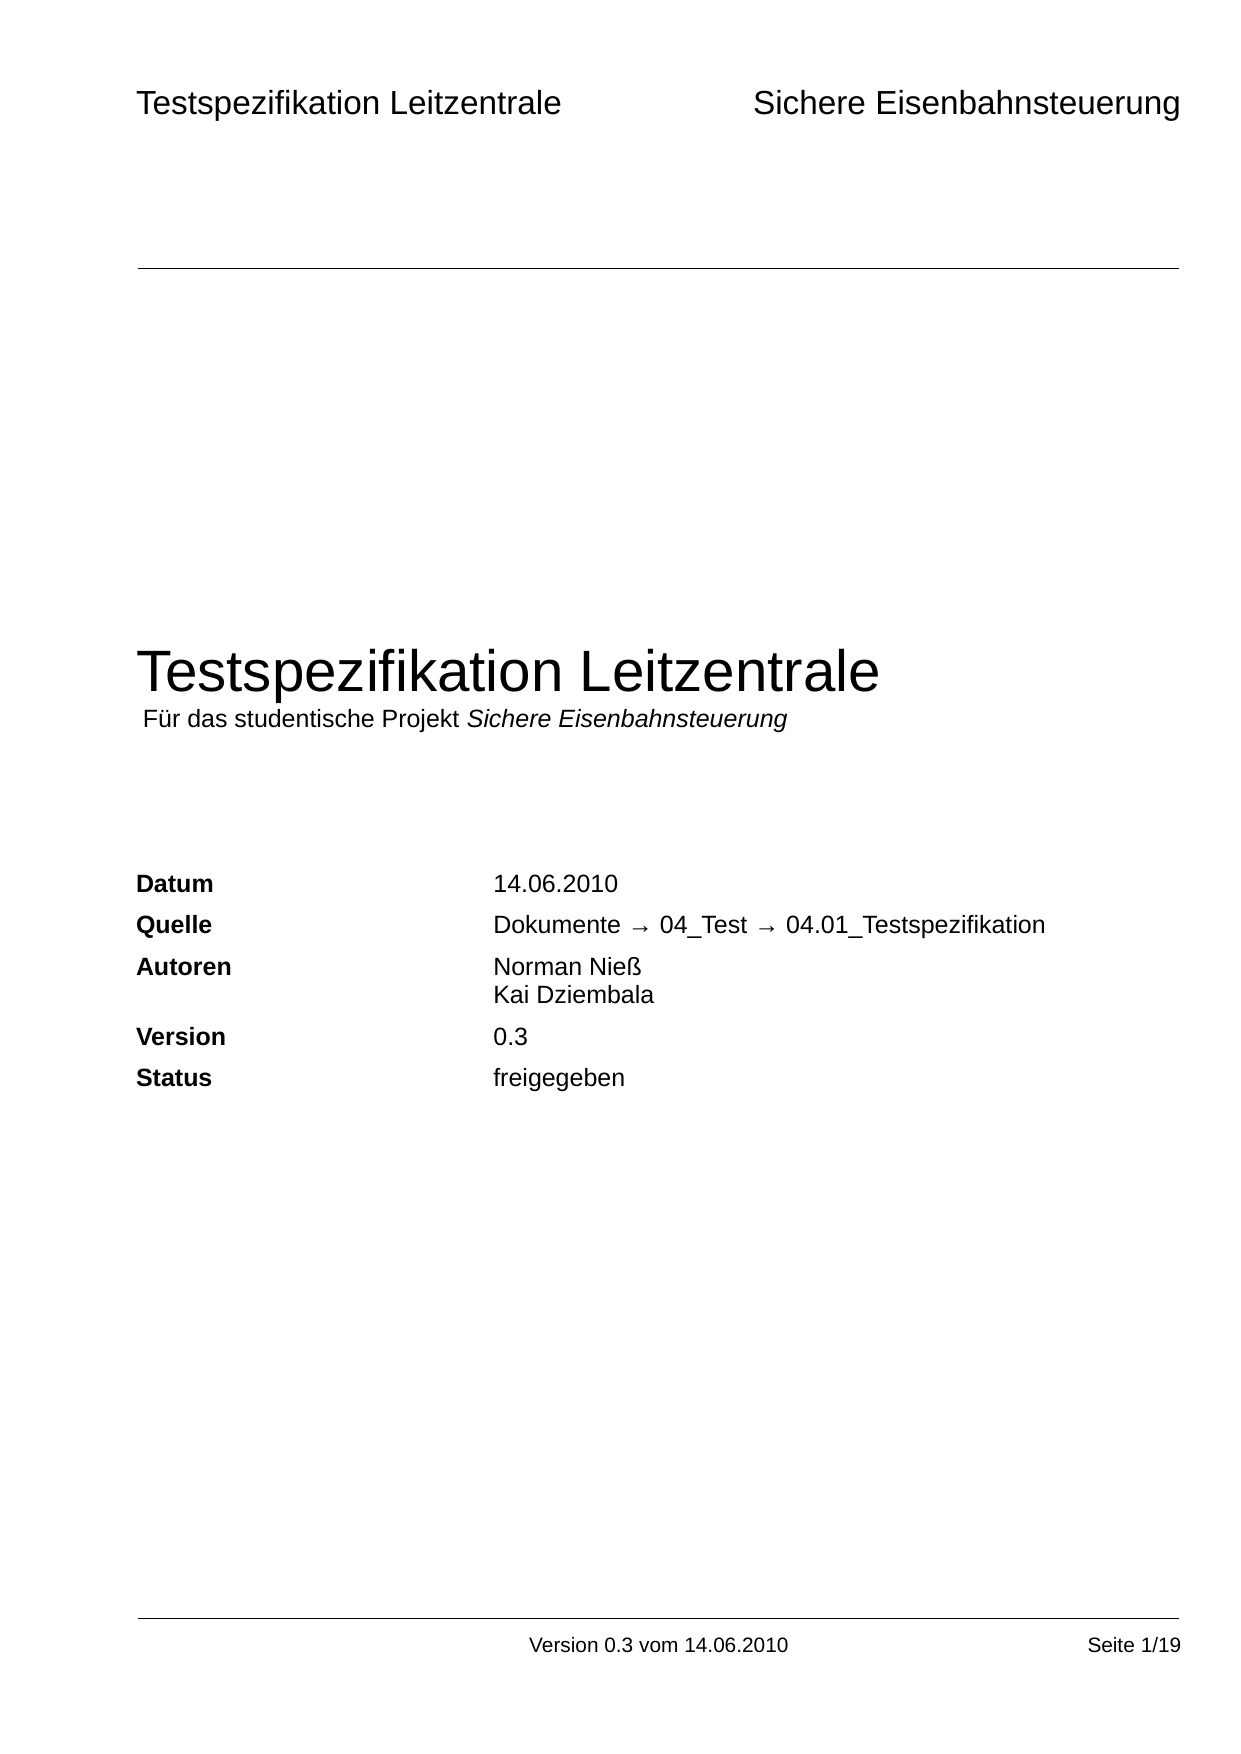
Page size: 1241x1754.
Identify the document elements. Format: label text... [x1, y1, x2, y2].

text Für das studentische Projekt Sichere Eisenbahnsteuerung [136, 704, 1181, 733]
text Autoren Norman Nieß [136, 952, 1181, 980]
text Status freigegeben [136, 1063, 1181, 1092]
text Quelle Dokumente → 04_Test → 04.01_Testspezifikation [136, 910, 1181, 939]
text Version 0.3 [136, 1022, 1181, 1050]
title Testspezifikation Leitzentrale [136, 637, 1181, 704]
text Datum 14.06.2010 [136, 869, 1181, 898]
text Kai Dziembala [136, 980, 1181, 1009]
